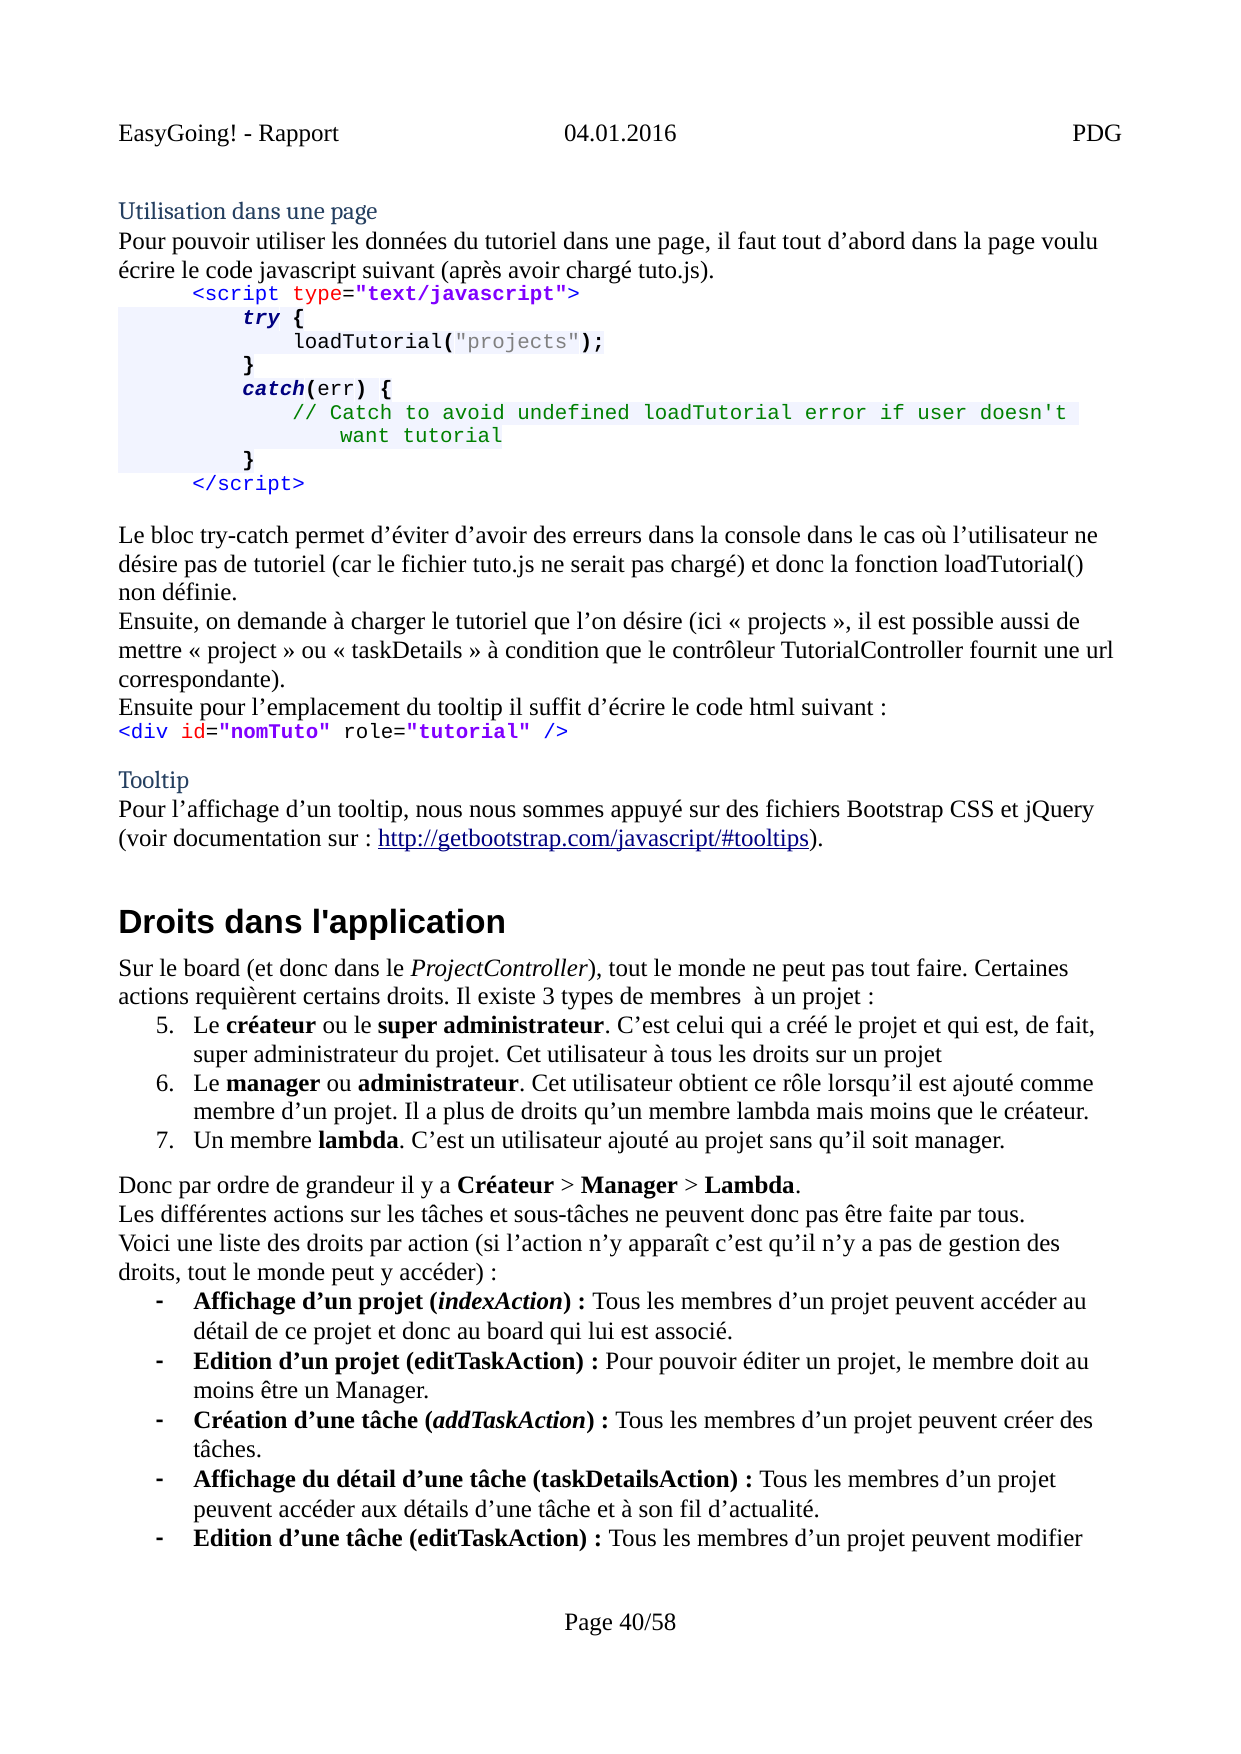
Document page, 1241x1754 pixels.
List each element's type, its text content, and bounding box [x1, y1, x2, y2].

text } [118, 449, 1122, 473]
text catch(err) { [118, 378, 1122, 402]
subtitle Utilisation dans une page [118, 197, 1122, 226]
list Edition d’un projet (editTaskAction) : Pour pouvoir éditer un projet, le membre doit au moins être un Manager. [156, 1345, 1122, 1404]
text Pour l’affichage d’un tooltip, nous nous sommes appuyé sur des fichiers Bootstrap CSS et jQuery (voir documentation sur : http://getbootstrap.com/javascript/#tooltips). [118, 794, 1122, 852]
list Un membre lambda. C’est un utilisateur ajouté au projet sans qu’il soit manager. [156, 1125, 1122, 1154]
text Ensuite, on demande à charger le tutoriel que l’on désire (ici « projects », il est possible aussi de mettre « project » ou « taskDetails » à condition que le contrôleur TutorialController fournit une url correspondante). [118, 606, 1122, 692]
subtitle Tooltip [118, 766, 1122, 794]
text Pour pouvoir utiliser les données du tutoriel dans une page, il faut tout d’abord dans la page voulu écrire le code javascript suivant (après avoir chargé tuto.js). [118, 226, 1122, 283]
list Edition d’une tâche (editTaskAction) : Tous les membres d’un projet peuvent modifier [156, 1523, 1122, 1553]
text Voici une liste des droits par action (si l’action n’y apparaît c’est qu’il n’y a pas de gestion des droits, tout le monde peut y accéder) : [118, 1228, 1122, 1286]
list Création d’une tâche (addTaskAction) : Tous les membres d’un projet peuvent créer des tâches. [156, 1404, 1122, 1463]
subtitle Droits dans l'application [118, 901, 1122, 940]
text </script> [118, 473, 1122, 496]
text try { [118, 307, 1122, 331]
text Ensuite pour l’emplacement du tooltip il suffit d’écrire le code html suivant : [118, 692, 1122, 721]
text } [118, 354, 1122, 378]
list Affichage du détail d’une tâche (taskDetailsAction) : Tous les membres d’un projet peuvent accéder aux détails d’une tâche et à son fil d’actualité. [156, 1463, 1122, 1523]
text <div id="nomTuto" role="tutorial" /> [118, 721, 1122, 745]
text Le bloc try-catch permet d’éviter d’avoir des erreurs dans la console dans le cas où l’utilisateur ne désire pas de tutoriel (car le fichier tuto.js ne serait pas chargé) et donc la fonction loadTutorial() non définie. [118, 520, 1122, 606]
list Le manager ou administrateur. Cet utilisateur obtient ce rôle lorsqu’il est ajouté comme membre d’un projet. Il a plus de droits qu’un membre lambda mais moins que le créateur. [156, 1068, 1122, 1125]
text <script type="text/javascript"> [118, 283, 1122, 307]
list Le créateur ou le super administrateur. C’est celui qui a créé le projet et qui est, de fait, super administrateur du projet. Cet utilisateur à tous les droits sur un projet [156, 1010, 1122, 1068]
text Sur le board (et donc dans le ProjectController), tout le monde ne peut pas tout faire. Certaines actions requièrent certains droits. Il existe 3 types de membres à un projet : [118, 953, 1122, 1010]
list Affichage d’un projet (indexAction) : Tous les membres d’un projet peuvent accéder au détail de ce projet et donc au board qui lui est associé. [156, 1286, 1122, 1345]
text // Catch to avoid undefined loadTutorial error if user doesn't want tutorial [118, 402, 1122, 449]
text Les différentes actions sur les tâches et sous-tâches ne peuvent donc pas être faite par tous. [118, 1199, 1122, 1228]
text loadTutorial("projects"); [118, 331, 1122, 354]
text Donc par ordre de grandeur il y a Créateur > Manager > Lambda. [118, 1171, 1122, 1199]
